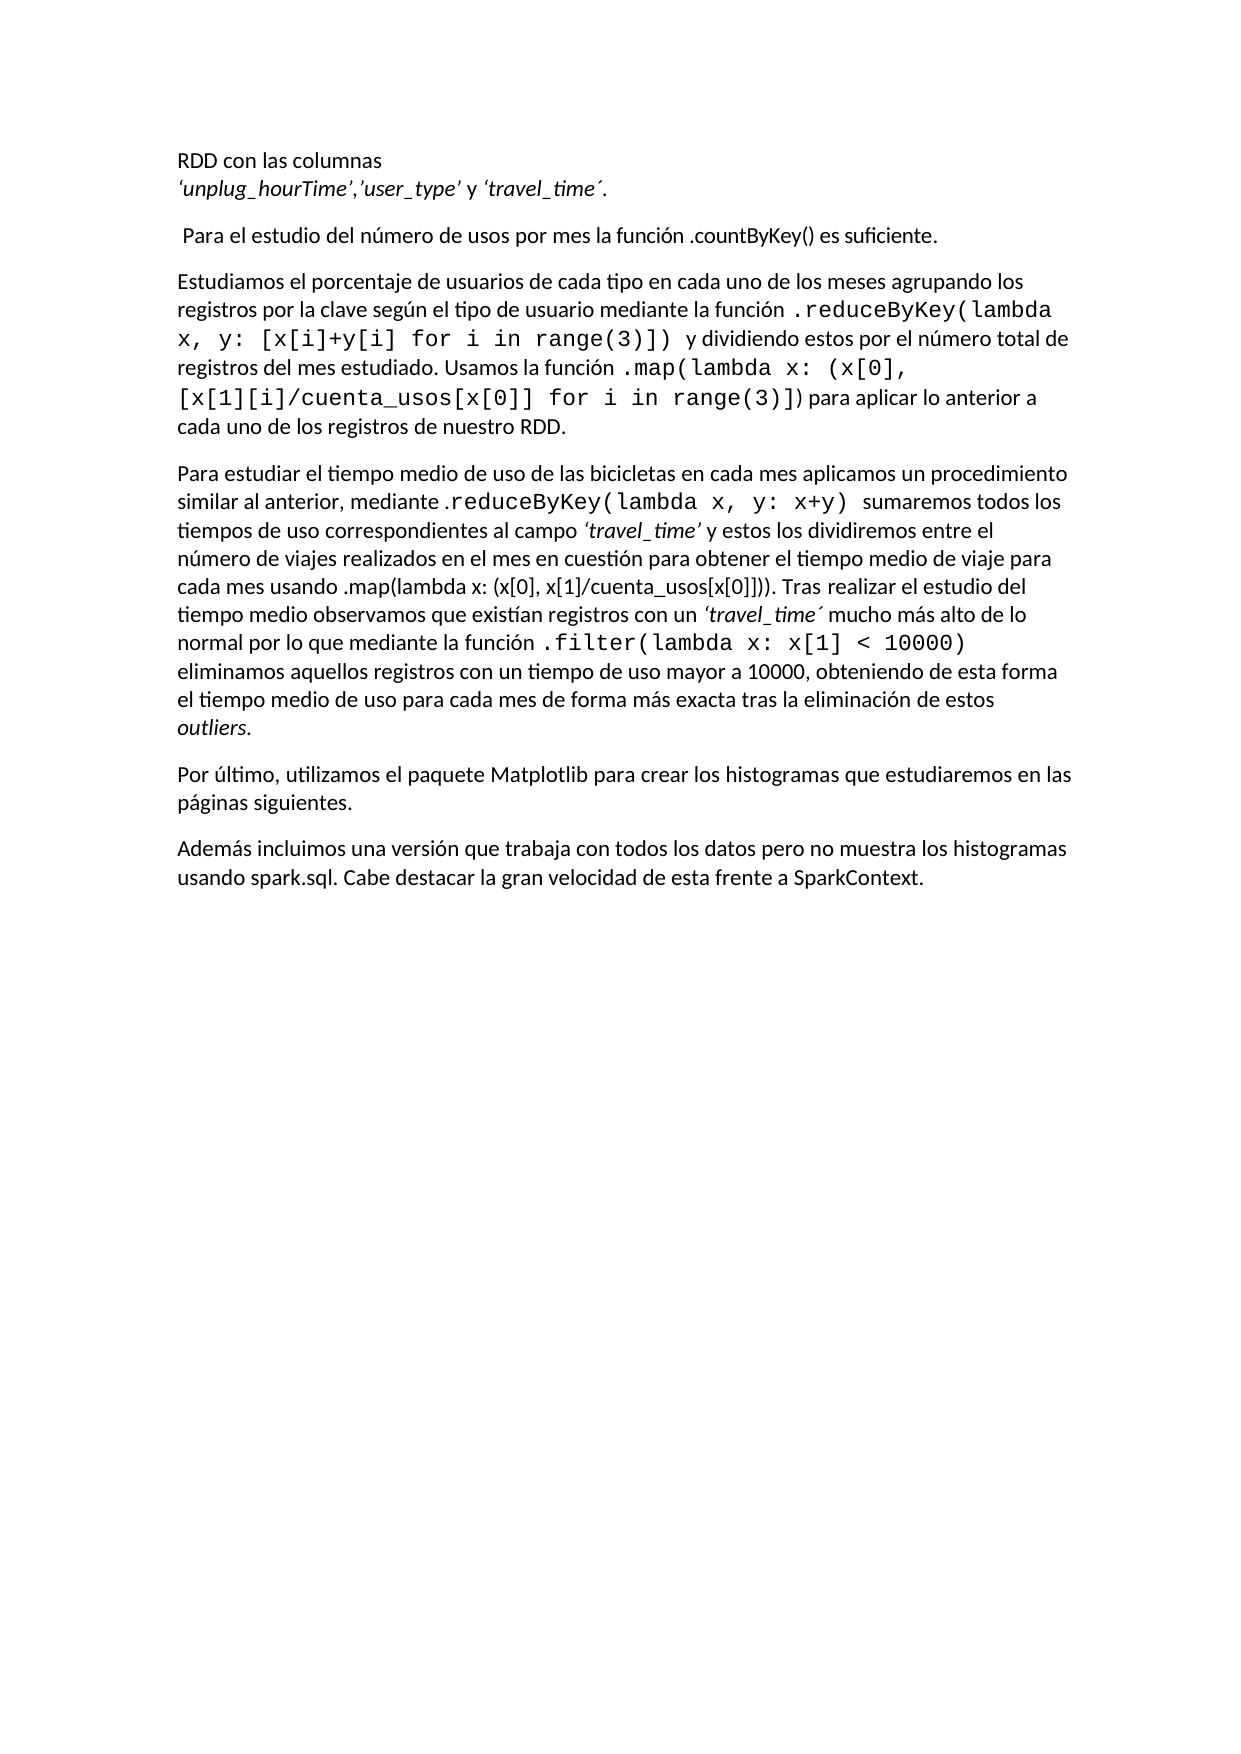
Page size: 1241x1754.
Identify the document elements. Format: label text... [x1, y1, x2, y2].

text Además incluimos una versión que trabaja con todos los datos pero no muestra los histogramas usando spark.sql. Cabe destacar la gran velocidad de esta frente a SparkContext. [177, 834, 1082, 891]
text Estudiamos el porcentaje de usuarios de cada tipo en cada uno de los meses agrupando los registros por la clave según el tipo de usuario mediante la función .reduceByKey(lambda x, y: [x[i]+y[i] for i in range(3)]) y dividiendo estos por el número total de registros del mes estudiado. Usamos la función .map(lambda x: (x[0], [x[1][i]/cuenta_usos[x[0]] for i in range(3)]) para aplicar lo anterior a cada uno de los registros de nuestro RDD. [177, 267, 1071, 440]
text Por último, utilizamos el paquete Matplotlib para crear los histogramas que estudiaremos en las páginas siguientes. [177, 760, 1082, 816]
text Para estudiar el tiempo medio de uso de las bicicletas en cada mes aplicamos un procedimiento similar al anterior, mediante .reduceByKey(lambda x, y: x+y) sumaremos todos los tiempos de uso correspondientes al campo ‘travel_time’ y estos los dividiremos entre el número de viajes realizados en el mes en cuestión para obtener el tiempo medio de viaje para cada mes usando .map(lambda x: (x[0], x[1]/cuenta_usos[x[0]])). Tras realizar el estudio del tiempo medio observamos que existían registros con un ‘travel_time´ mucho más alto de lo normal por lo que mediante la función .filter(lambda x: x[1] < 10000) eliminamos aquellos registros con un tiempo de uso mayor a 10000, obteniendo de esta forma el tiempo medio de uso para cada mes de forma más exacta tras la eliminación de estos outliers. [177, 459, 1071, 741]
text Para el estudio del número de usos por mes la función .countByKey() es suficiente. [182, 221, 1082, 249]
text RDD con las columnas [177, 146, 1071, 174]
text ‘unplug_hourTime’,’user_type’ y ‘travel_time´. [177, 174, 1082, 202]
